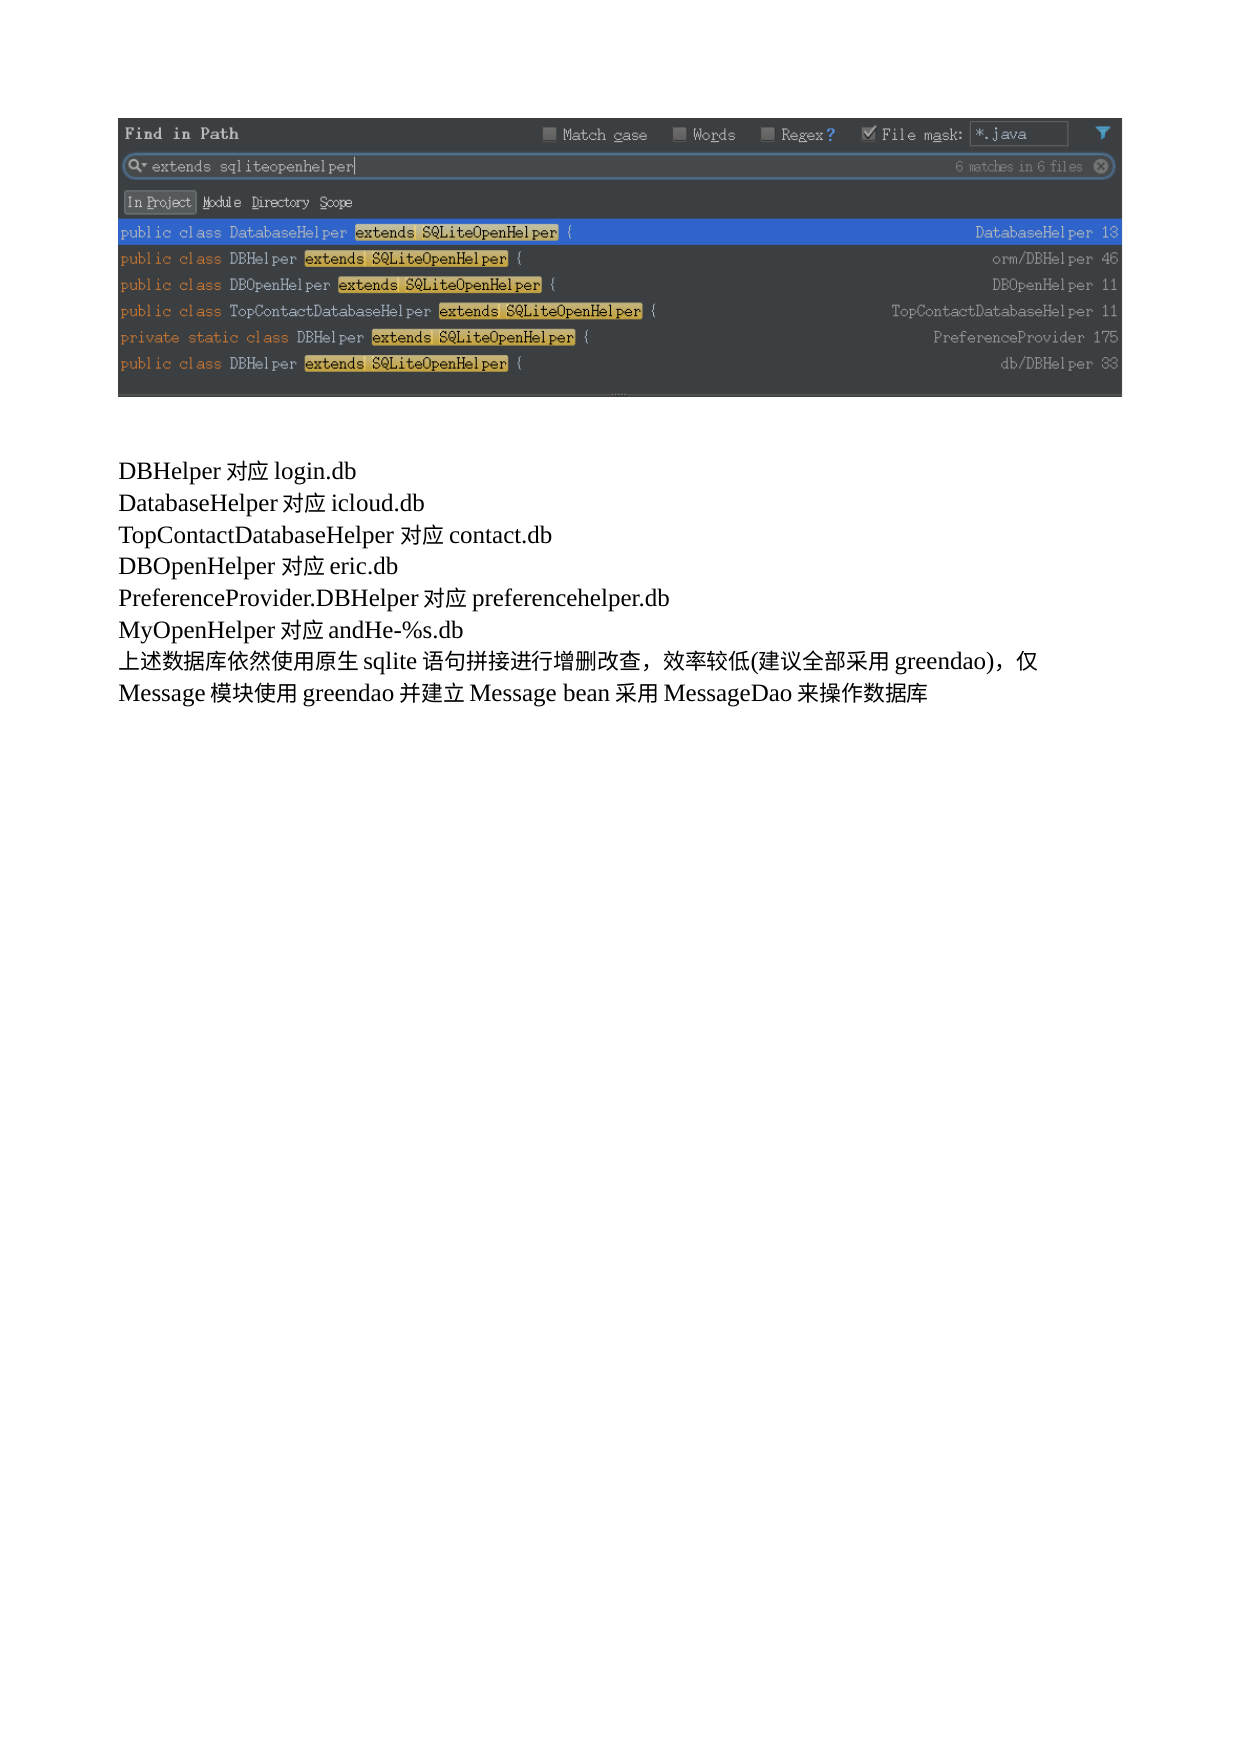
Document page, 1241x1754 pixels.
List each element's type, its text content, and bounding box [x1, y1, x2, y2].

text DBOpenHelper 对应eric.db [118, 549, 1122, 581]
text DBHelper对应login.db [118, 454, 1122, 486]
text MyOpenHelper对应andHe-%s.db [118, 613, 1122, 644]
picture [118, 118, 1123, 397]
text DatabaseHelper对应icloud.db [118, 486, 1122, 518]
text 上述数据库依然使用原生sqlite语句拼接进行增删改查，效率较低(建议全部采用greendao)，仅Message模块使用greendao并建立Message bean采用MessageDao来操作数据库 [118, 644, 1122, 708]
text TopContactDatabaseHelper 对应 contact.db [118, 518, 1122, 549]
text PreferenceProvider.DBHelper对应preferencehelper.db [118, 581, 1122, 613]
